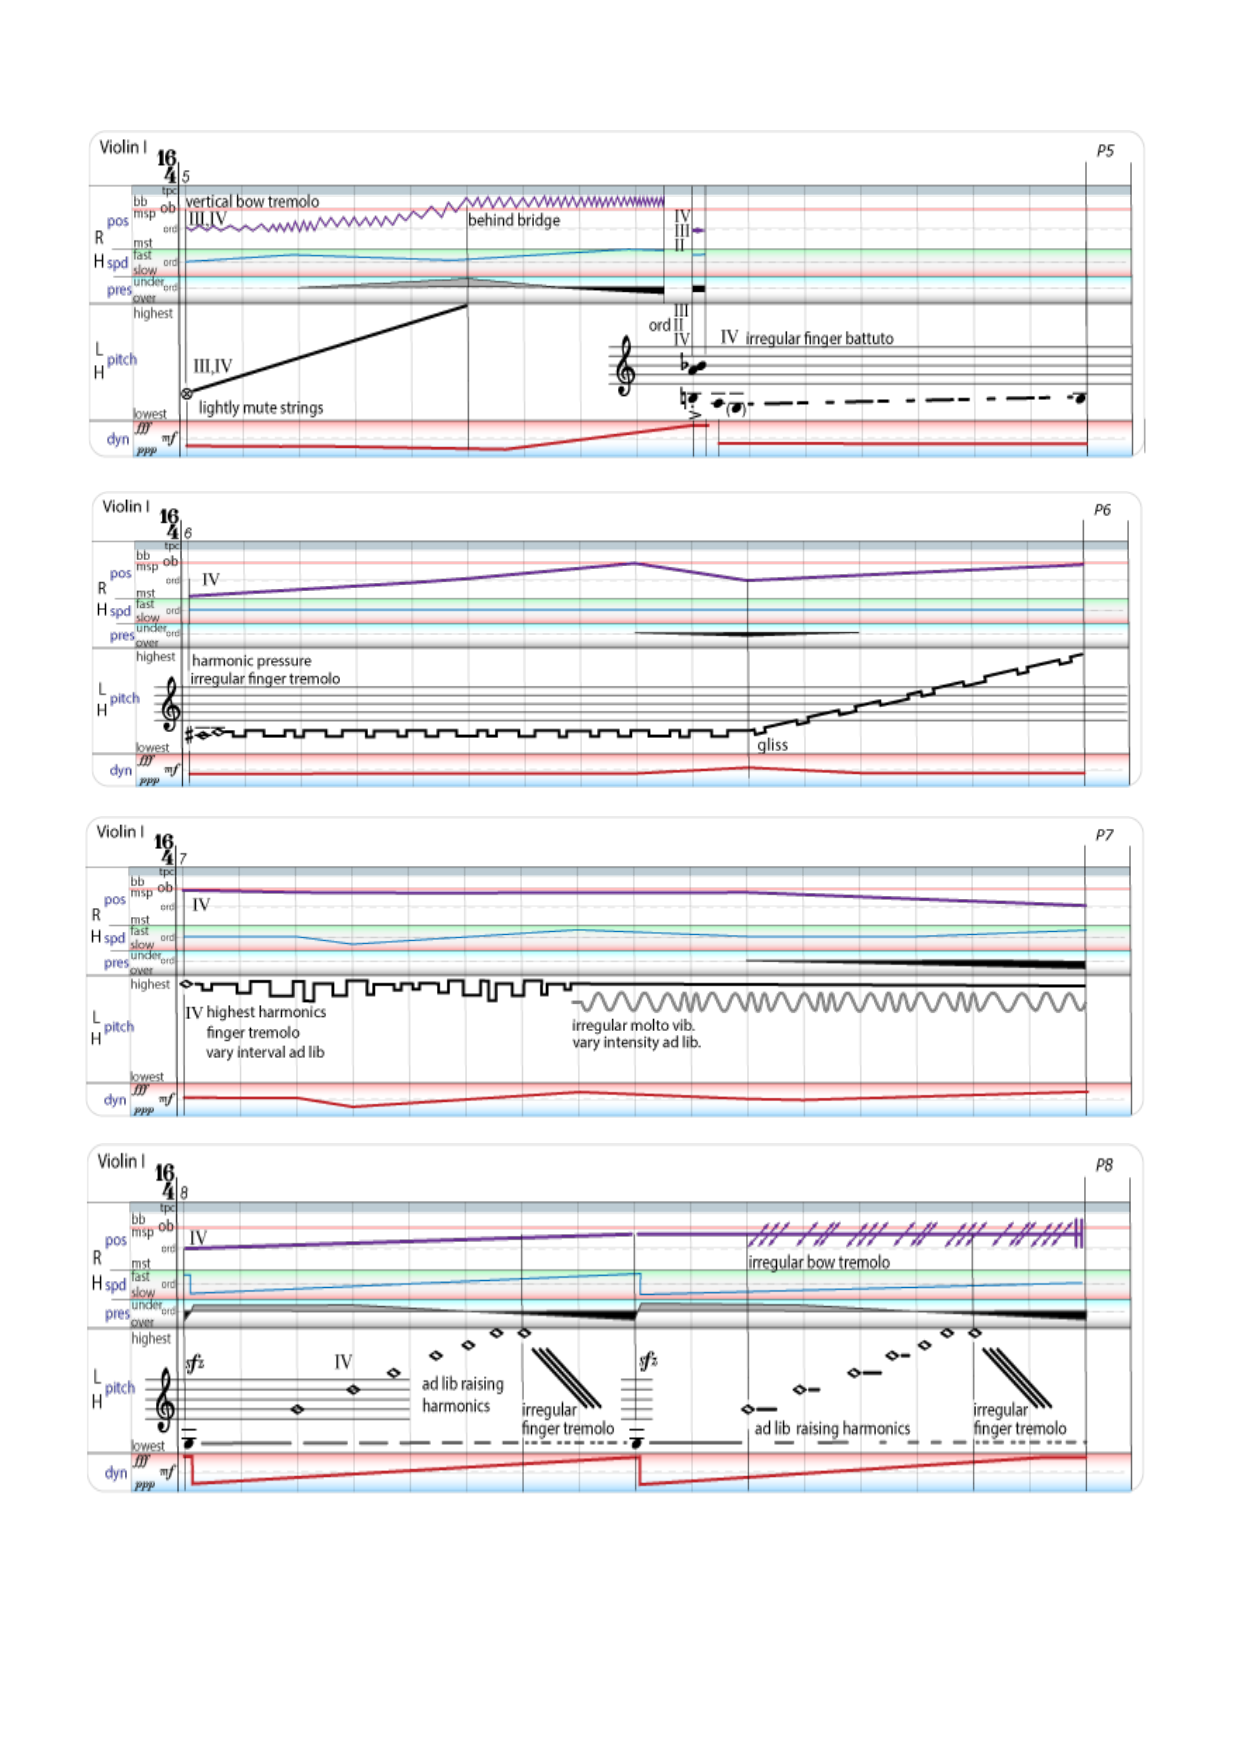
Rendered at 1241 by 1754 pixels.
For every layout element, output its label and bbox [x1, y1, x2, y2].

picture [91, 491, 1143, 801]
picture [88, 130, 1146, 473]
picture [86, 1143, 1145, 1509]
picture [85, 816, 1145, 1131]
